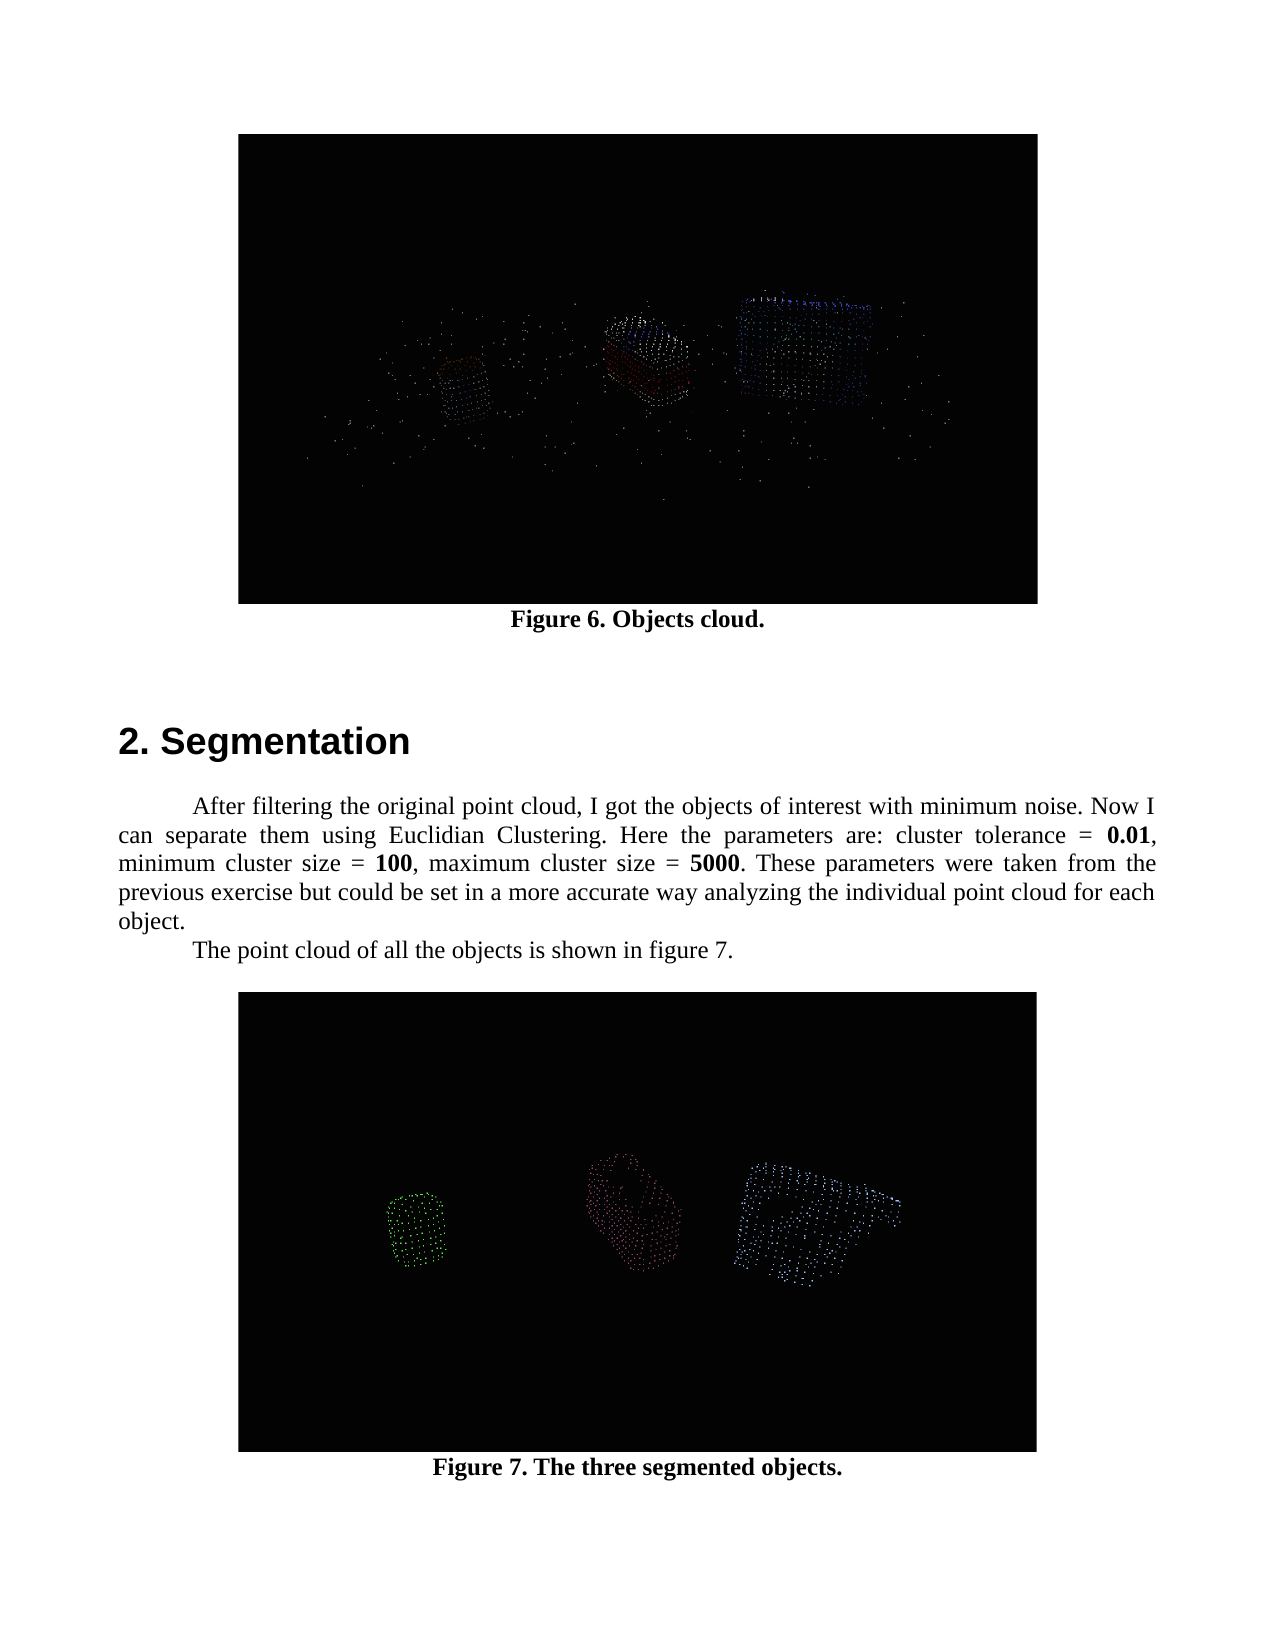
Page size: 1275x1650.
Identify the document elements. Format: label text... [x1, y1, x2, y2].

text After filtering the original point cloud, I got the objects of interest with minimum noise. Now I can separate them using Euclidian Clustering. Here the parameters are: cluster tolerance = 0.01, minimum cluster size = 100, maximum cluster size = 5000. These parameters were taken from the previous exercise but could be set in a more accurate way analyzing the individual point cloud for each object. [118, 791, 1157, 935]
picture [238, 992, 1037, 1452]
text Figure 6. Objects cloud. [118, 118, 1157, 632]
text Figure 7. The three segmented objects. [118, 992, 1157, 1481]
text 2. Segmentation [118, 719, 1157, 762]
text The point cloud of all the objects is shown in figure 7. [118, 935, 1157, 963]
picture [238, 134, 1038, 604]
